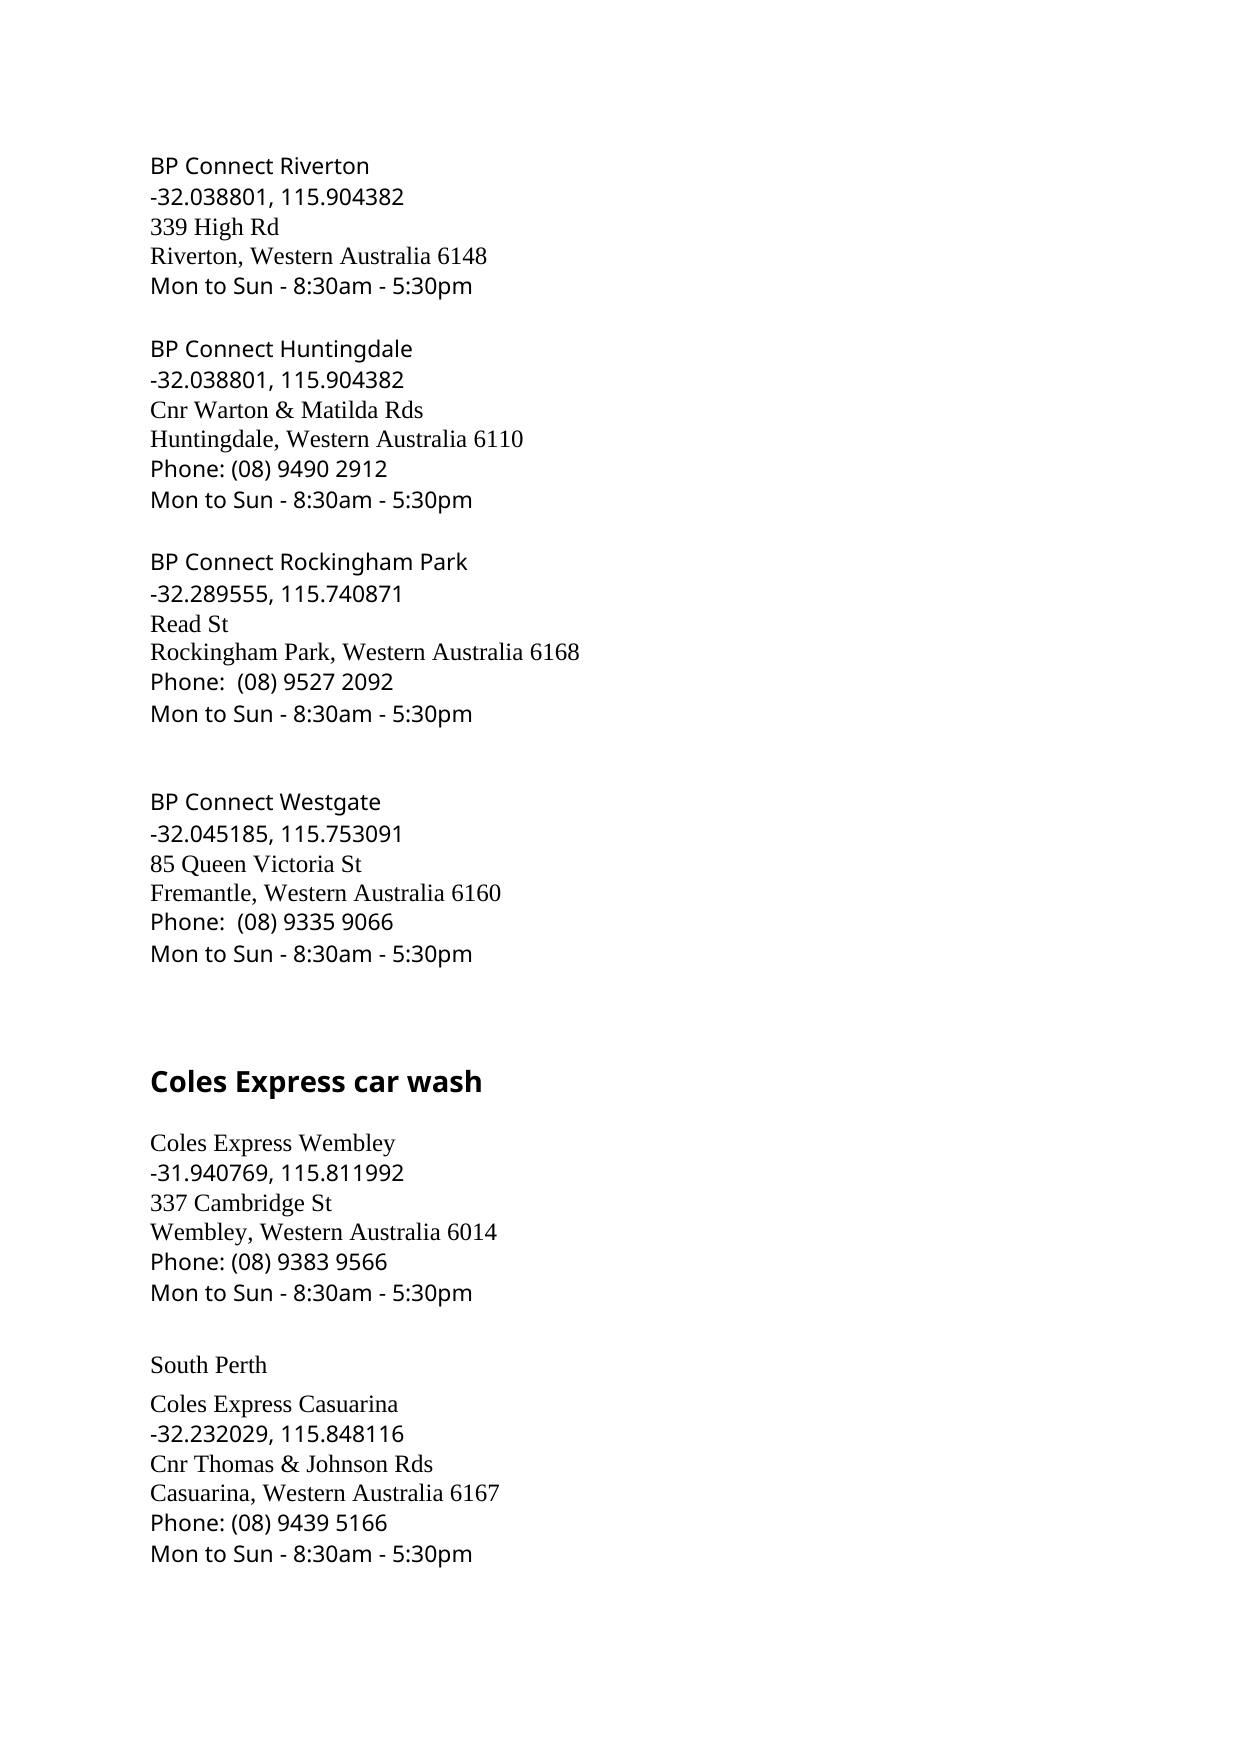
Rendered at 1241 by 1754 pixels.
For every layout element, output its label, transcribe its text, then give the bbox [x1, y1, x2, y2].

text Mon to Sun - 8:30am - 5:30pm [150, 938, 1090, 969]
text Phone: (08) 9383 9566 [150, 1246, 1090, 1277]
text Mon to Sun - 8:30am - 5:30pm [150, 484, 1090, 515]
text -32.045185, 115.753091 [150, 818, 1090, 849]
text BP Connect Rockingham Park [150, 546, 1090, 577]
text Fremantle, Western Australia 6160 [150, 878, 1090, 906]
text Cnr Thomas & Johnson Rds [150, 1449, 1090, 1478]
text Mon to Sun - 8:30am - 5:30pm [150, 1277, 1090, 1308]
text -32.038801, 115.904382 [150, 181, 1090, 212]
text -31.940769, 115.811992 [150, 1157, 1090, 1188]
text Coles Express Wembley [150, 1128, 1090, 1157]
text Mon to Sun - 8:30am - 5:30pm [150, 697, 1090, 729]
text Read St [150, 609, 1090, 637]
text Cnr Warton & Matilda Rds [150, 395, 1090, 424]
text Mon to Sun - 8:30am - 5:30pm [150, 1538, 1090, 1569]
text Mon to Sun - 8:30am - 5:30pm [150, 270, 1090, 301]
text South Perth [150, 1350, 1090, 1378]
text Coles Express Casuarina [150, 1389, 1090, 1418]
text Phone: (08) 9490 2912 [150, 452, 1090, 484]
text 337 Cambridge St [150, 1188, 1090, 1217]
text Phone: (08) 9527 2092 [150, 666, 1090, 697]
text Wembley, Western Australia 6014 [150, 1217, 1090, 1246]
text Huntingdale, Western Australia 6110 [150, 424, 1090, 452]
text Riverton, Western Australia 6148 [150, 241, 1090, 270]
text BP Connect Huntingdale [150, 332, 1090, 364]
text BP Connect Riverton [150, 150, 1090, 181]
text Rockingham Park, Western Australia 6168 [150, 637, 1090, 666]
text -32.289555, 115.740871 [150, 577, 1090, 609]
text Casuarina, Western Australia 6167 [150, 1478, 1090, 1506]
text -32.038801, 115.904382 [150, 364, 1090, 395]
text 339 High Rd [150, 212, 1090, 241]
text Coles Express car wash [150, 1062, 1090, 1101]
text Phone: (08) 9335 9066 [150, 906, 1090, 938]
text BP Connect Westgate [150, 786, 1090, 818]
text 85 Queen Victoria St [150, 849, 1090, 878]
text -32.232029, 115.848116 [150, 1418, 1090, 1449]
text Phone: (08) 9439 5166 [150, 1506, 1090, 1538]
